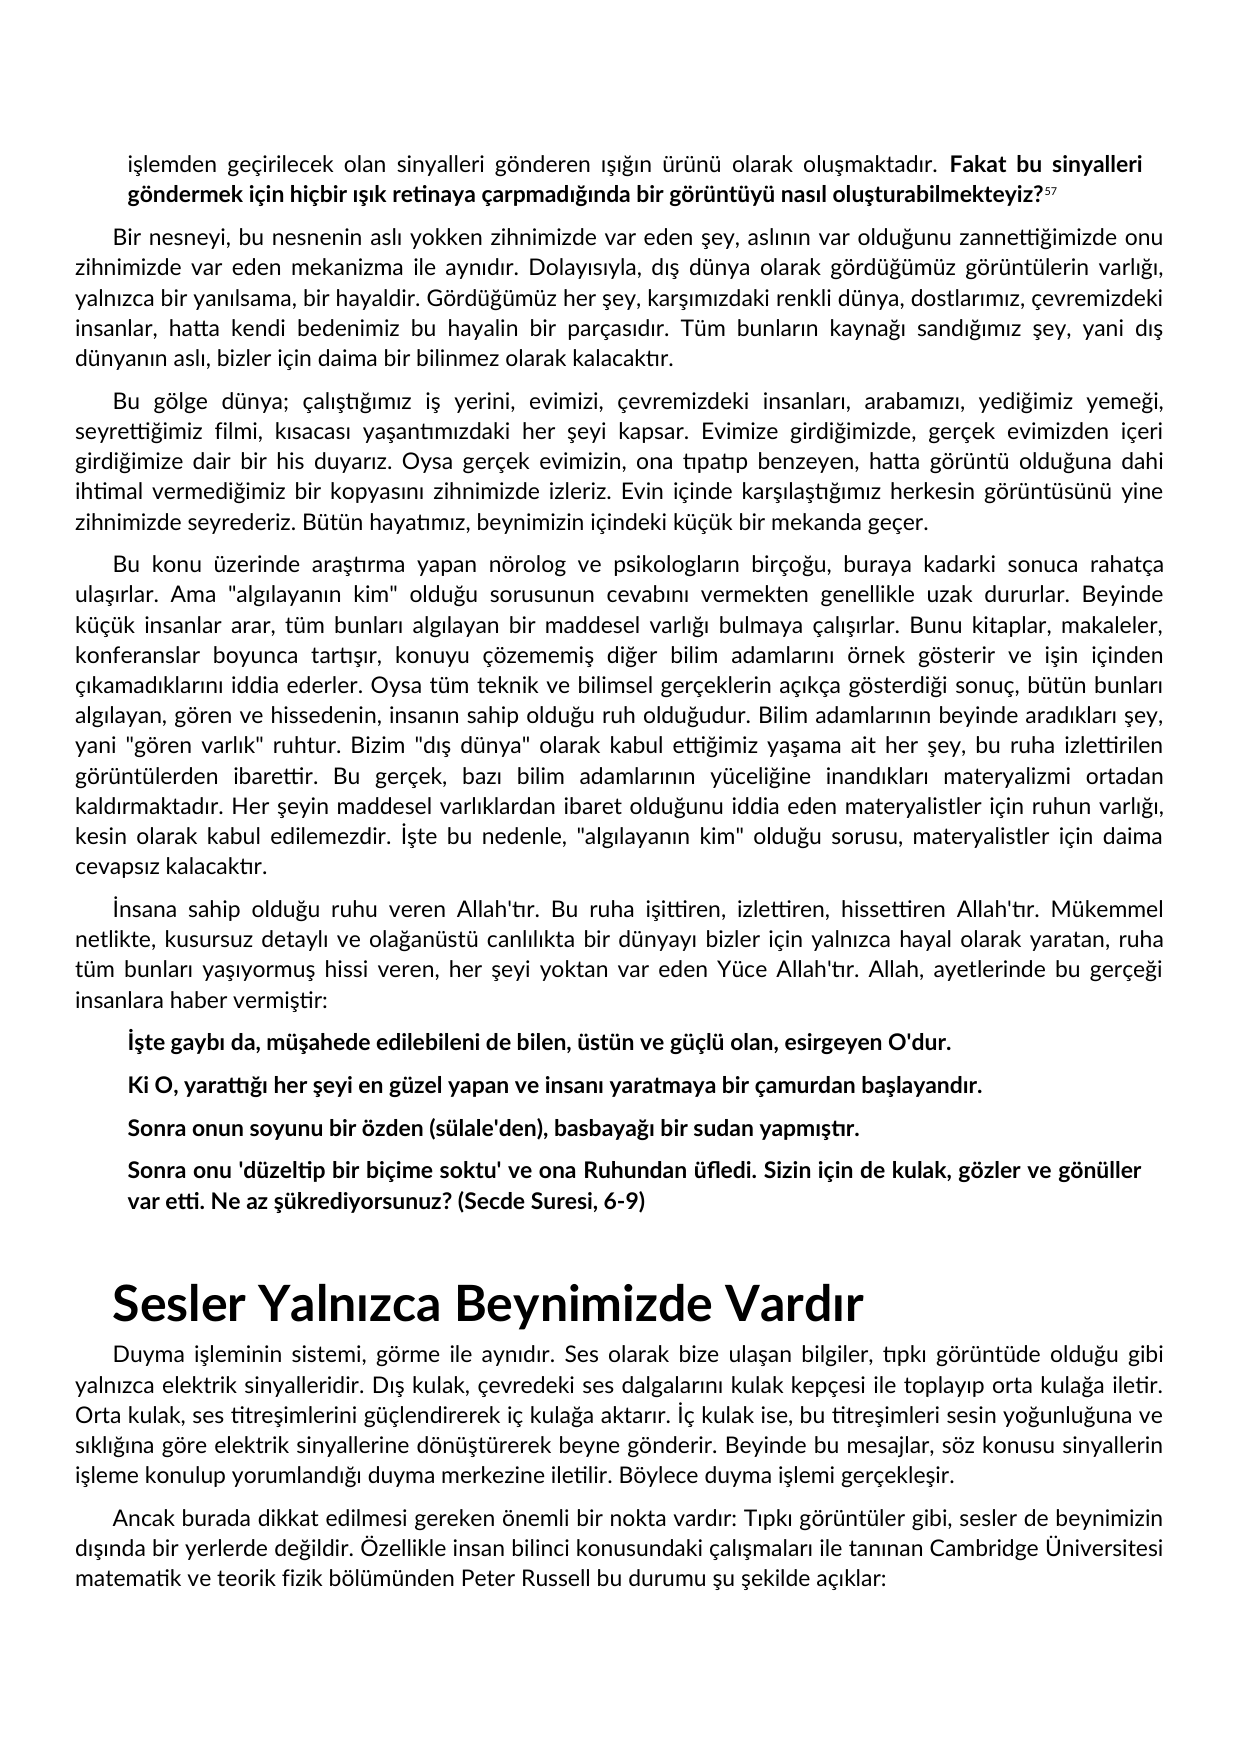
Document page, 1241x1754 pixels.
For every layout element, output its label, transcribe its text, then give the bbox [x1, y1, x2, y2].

text İşte gaybı da, müşahede edilebileni de bilen, üstün ve güçlü olan, esirgeyen O'dur. [127, 1028, 1143, 1056]
text Ancak burada dikkat edilmesi gereken önemli bir nokta vardır: Tıpkı görüntüler gibi, sesler de beynimizin dışında bir yerlerde değildir. Özellikle insan bilinci konusundaki çalışmaları ile tanınan Cambridge Üniversitesi matematik ve teorik fizik bölümünden Peter Russell bu durumu şu şekilde açıklar: [75, 1504, 1165, 1592]
text İnsana sahip olduğu ruhu veren Allah'tır. Bu ruha işittiren, izlettiren, hissettiren Allah'tır. Mükemmel netlikte, kusursuz detaylı ve olağanüstü canlılıkta bir dünyayı bizler için yalnızca hayal olarak yaratan, ruha tüm bunları yaşıyormuş hissi veren, her şeyi yoktan var eden Yüce Allah'tır. Allah, ayetlerinde bu gerçeği insanlara haber vermiştir: [75, 895, 1165, 1013]
subtitle Sesler Yalnızca Beynimizde Vardır [112, 1272, 1165, 1332]
text Bu konu üzerinde araştırma yapan nörolog ve psikologların birçoğu, buraya kadarki sonuca rahatça ulaşırlar. Ama "algılayanın kim" olduğu sorusunun cevabını vermekten genellikle uzak dururlar. Beyinde küçük insanlar arar, tüm bunları algılayan bir maddesel varlığı bulmaya çalışırlar. Bunu kitaplar, makaleler, konferanslar boyunca tartışır, konuyu çözememiş diğer bilim adamlarını örnek gösterir ve işin içinden çıkamadıklarını iddia ederler. Oysa tüm teknik ve bilimsel gerçeklerin açıkça gösterdiği sonuç, bütün bunları algılayan, gören ve hissedenin, insanın sahip olduğu ruh olduğudur. Bilim adamlarının beyinde aradıkları şey, yani "gören varlık" ruhtur. Bizim "dış dünya" olarak kabul ettiğimiz yaşama ait her şey, bu ruha izlettirilen görüntülerden ibarettir. Bu gerçek, bazı bilim adamlarının yüceliğine inandıkları materyalizmi ortadan kaldırmaktadır. Her şeyin maddesel varlıklardan ibaret olduğunu iddia eden materyalistler için ruhun varlığı, kesin olarak kabul edilemezdir. İşte bu nedenle, "algılayanın kim" olduğu sorusu, materyalistler için daima cevapsız kalacaktır. [75, 550, 1165, 879]
text Sonra onu 'düzeltip bir biçime soktu' ve ona Ruhundan üfledi. Sizin için de kulak, gözler ve gönüller var etti. Ne az şükrediyorsunuz? (Secde Suresi, 6-9) [127, 1156, 1143, 1214]
text Bir nesneyi, bu nesnenin aslı yokken zihnimizde var eden şey, aslının var olduğunu zannettiğimizde onu zihnimizde var eden mekanizma ile aynıdır. Dolayısıyla, dış dünya olarak gördüğümüz görüntülerin varlığı, yalnızca bir yanılsama, bir hayaldir. Gördüğümüz her şey, karşımızdaki renkli dünya, dostlarımız, çevremizdeki insanlar, hatta kendi bedenimiz bu hayalin bir parçasıdır. Tüm bunların kaynağı sandığımız şey, yani dış dünyanın aslı, bizler için daima bir bilinmez olarak kalacaktır. [75, 223, 1165, 371]
text Bu gölge dünya; çalıştığımız iş yerini, evimizi, çevremizdeki insanları, arabamızı, yediğimiz yemeği, seyrettiğimiz filmi, kısacası yaşantımızdaki her şeyi kapsar. Evimize girdiğimizde, gerçek evimizden içeri girdiğimize dair bir his duyarız. Oysa gerçek evimizin, ona tıpatıp benzeyen, hatta görüntü olduğuna dahi ihtimal vermediğimiz bir kopyasını zihnimizde izleriz. Evin içinde karşılaştığımız herkesin görüntüsünü yine zihnimizde seyrederiz. Bütün hayatımız, beynimizin içindeki küçük bir mekanda geçer. [75, 386, 1165, 535]
text Ki O, yarattığı her şeyi en güzel yapan ve insanı yaratmaya bir çamurdan başlayandır. [127, 1071, 1143, 1098]
text Sonra onun soyunu bir özden (sülale'den), basbayağı bir sudan yapmıştır. [127, 1113, 1143, 1141]
text işlemden geçirilecek olan sinyalleri gönderen ışığın ürünü olarak oluşmaktadır. Fakat bu sinyalleri göndermek için hiçbir ışık retinaya çarpmadığında bir görüntüyü nasıl oluşturabilmekteyiz?57 [127, 150, 1143, 208]
text Duyma işleminin sistemi, görme ile aynıdır. Ses olarak bize ulaşan bilgiler, tıpkı görüntüde olduğu gibi yalnızca elektrik sinyalleridir. Dış kulak, çevredeki ses dalgalarını kulak kepçesi ile toplayıp orta kulağa iletir. Orta kulak, ses titreşimlerini güçlendirerek iç kulağa aktarır. İç kulak ise, bu titreşimleri sesin yoğunluğuna ve sıklığına göre elektrik sinyallerine dönüştürerek beyne gönderir. Beyinde bu mesajlar, söz konusu sinyallerin işleme konulup yorumlandığı duyma merkezine iletilir. Böylece duyma işlemi gerçekleşir. [75, 1340, 1165, 1488]
